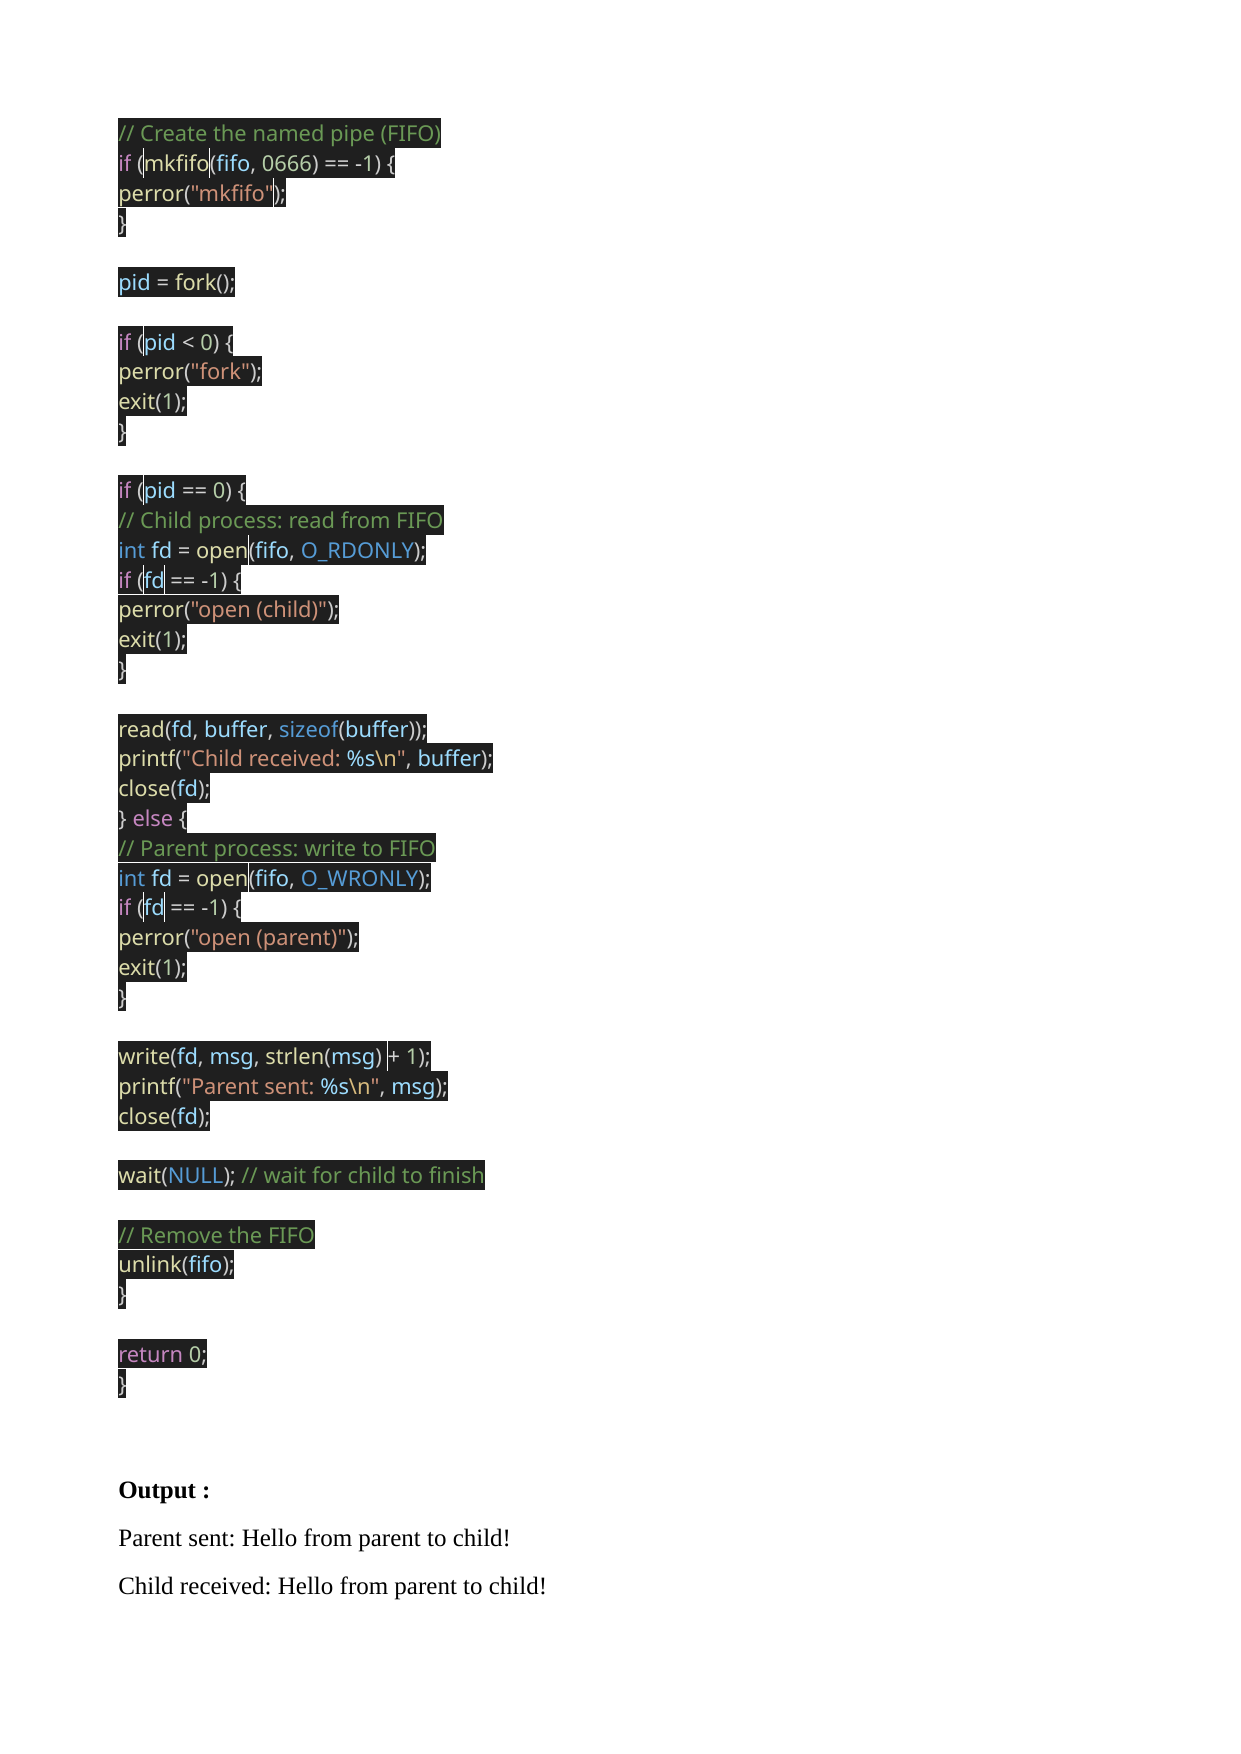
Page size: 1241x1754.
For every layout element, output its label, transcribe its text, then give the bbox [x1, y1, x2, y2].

text perror("mkfifo"); [118, 178, 1122, 207]
text Output : [118, 1476, 1122, 1504]
text Child received: Hello from parent to child! [118, 1571, 1122, 1599]
text if (fd == -1) { [118, 565, 1122, 594]
text perror("open (child)"); [118, 594, 1122, 624]
text unlink(fifo); [118, 1249, 1122, 1279]
text printf("Child received: %s\n", buffer); [118, 743, 1122, 773]
text // Create the named pipe (FIFO) [118, 118, 1122, 148]
text } [118, 416, 1122, 446]
text pid = fork(); [118, 267, 1122, 297]
text } [118, 654, 1122, 684]
text int fd = open(fifo, O_RDONLY); [118, 535, 1122, 565]
text read(fd, buffer, sizeof(buffer)); [118, 713, 1122, 743]
text // Remove the FIFO [118, 1220, 1122, 1249]
text Parent sent: Hello from parent to child! [118, 1523, 1122, 1552]
text wait(NULL); // wait for child to finish [118, 1160, 1122, 1190]
text } [118, 1279, 1122, 1309]
text return 0; [118, 1339, 1122, 1368]
text perror("open (parent)"); [118, 922, 1122, 952]
text exit(1); [118, 624, 1122, 654]
text // Parent process: write to FIFO [118, 833, 1122, 862]
text } else { [118, 803, 1122, 833]
text exit(1); [118, 952, 1122, 982]
text close(fd); [118, 1101, 1122, 1131]
text exit(1); [118, 386, 1122, 416]
text if (pid < 0) { [118, 326, 1122, 356]
text perror("fork"); [118, 356, 1122, 386]
text close(fd); [118, 773, 1122, 803]
text if (fd == -1) { [118, 892, 1122, 922]
text } [118, 207, 1122, 237]
text } [118, 1368, 1122, 1398]
text if (mkfifo(fifo, 0666) == -1) { [118, 148, 1122, 178]
text int fd = open(fifo, O_WRONLY); [118, 862, 1122, 892]
text // Child process: read from FIFO [118, 505, 1122, 535]
text write(fd, msg, strlen(msg) + 1); [118, 1041, 1122, 1071]
text } [118, 982, 1122, 1011]
text printf("Parent sent: %s\n", msg); [118, 1071, 1122, 1101]
text if (pid == 0) { [118, 475, 1122, 505]
